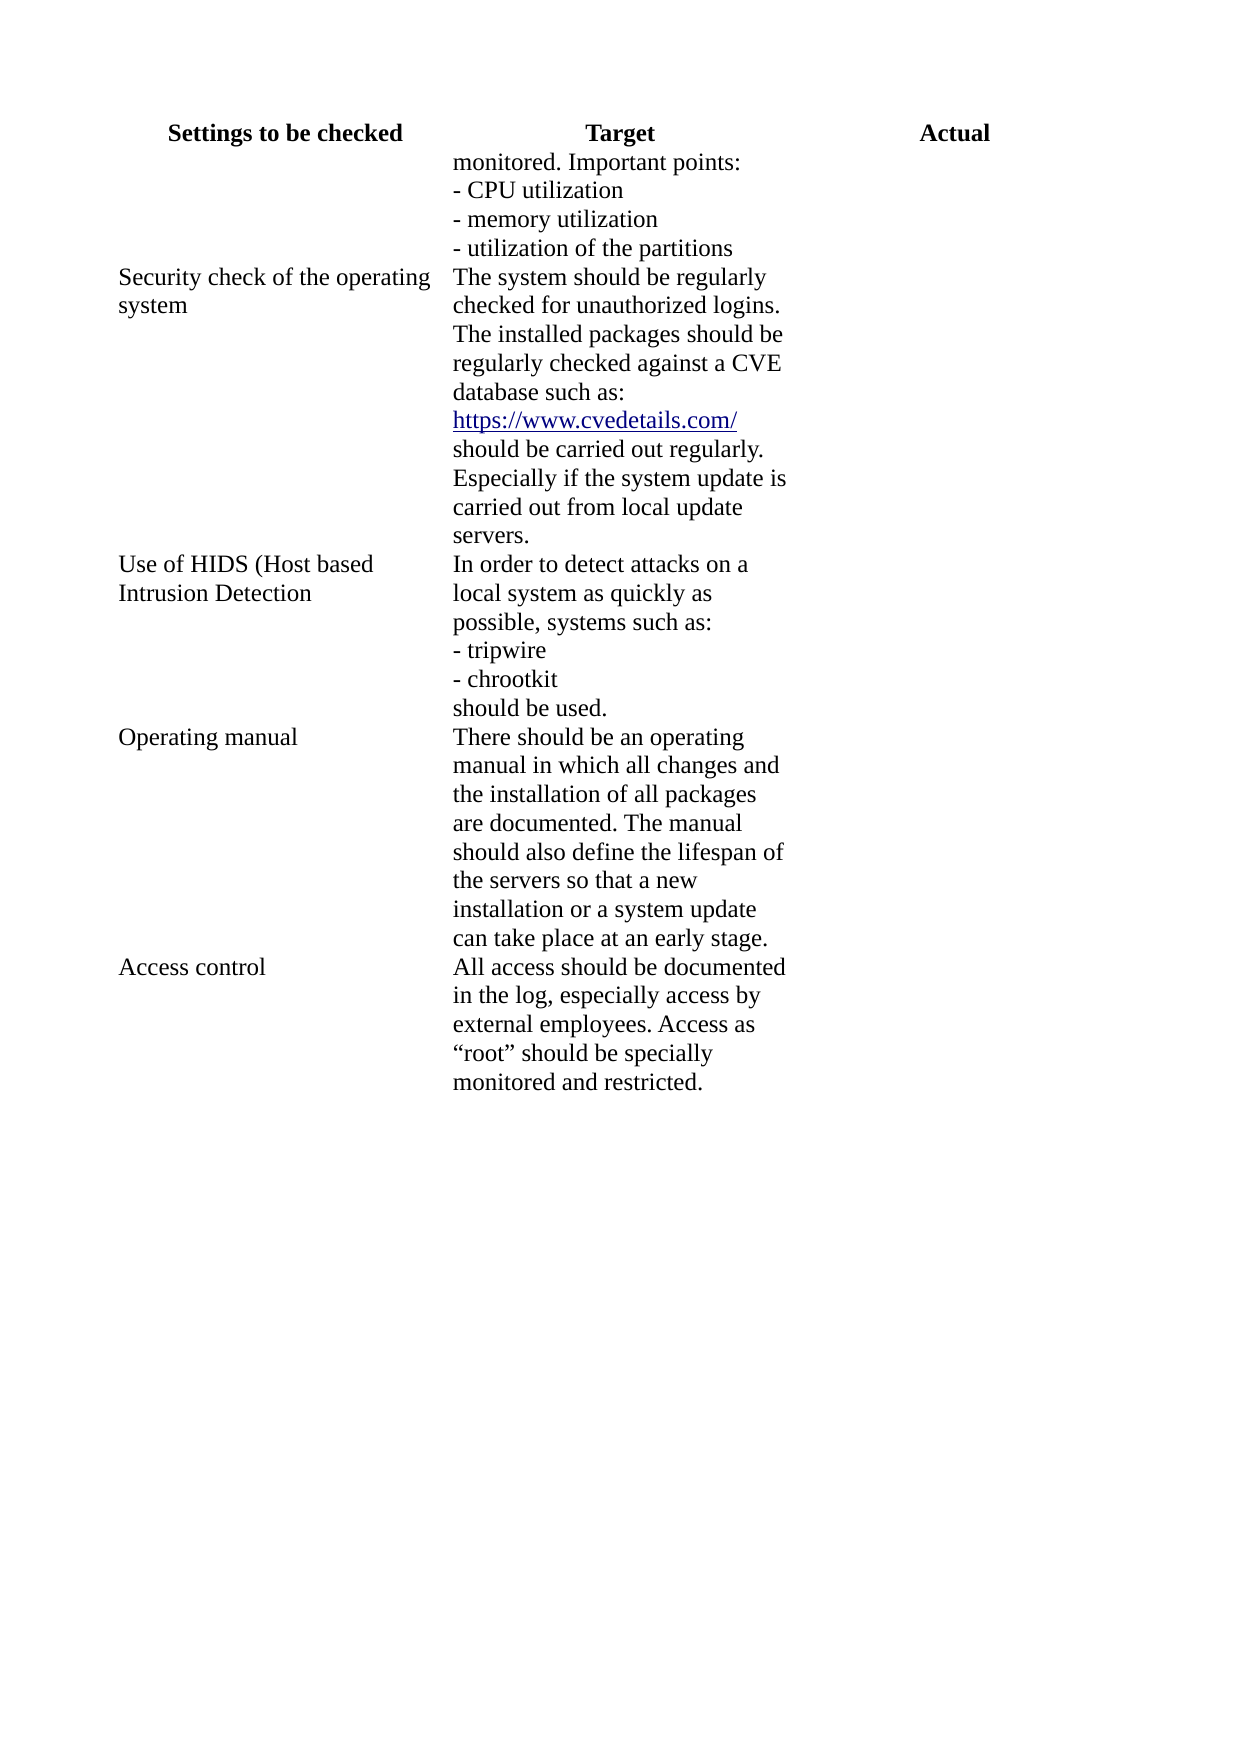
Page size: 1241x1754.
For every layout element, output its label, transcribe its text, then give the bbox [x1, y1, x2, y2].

table_cell Access control [118, 952, 453, 1096]
table_header Actual [788, 118, 1122, 147]
table_cell [788, 147, 1122, 262]
table_cell [788, 549, 1122, 722]
table_header Settings to be checked [118, 118, 453, 147]
table_cell monitored. Important points: - CPU utilization - memory utilization - utilization of the partitions [453, 147, 787, 262]
table_cell There should be an operating manual in which all changes and the installation of all packages are documented. The manual should also define the lifespan of the servers so that a new installation or a system update can take place at an early stage. [453, 722, 787, 952]
table_cell Operating manual [118, 722, 453, 952]
table_cell All access should be documented in the log, especially access by external employees. Access as “root” should be specially monitored and restricted. [453, 952, 787, 1096]
table_cell In order to detect attacks on a local system as quickly as possible, systems such as: - tripwire - chrootkit should be used. [453, 549, 787, 722]
table_cell The system should be regularly checked for unauthorized logins. The installed packages should be regularly checked against a CVE database such as: https://www.cvedetails.com/ should be carried out regularly. Especially if the system update is carried out from local update servers. [453, 262, 787, 549]
table_cell Security check of the operating system [118, 262, 453, 549]
table_cell [788, 262, 1122, 549]
table_cell [118, 147, 453, 262]
table_cell [788, 722, 1122, 952]
table_cell [788, 952, 1122, 1096]
table_header Target [453, 118, 787, 147]
table_cell Use of HIDS (Host based Intrusion Detection [118, 549, 453, 722]
